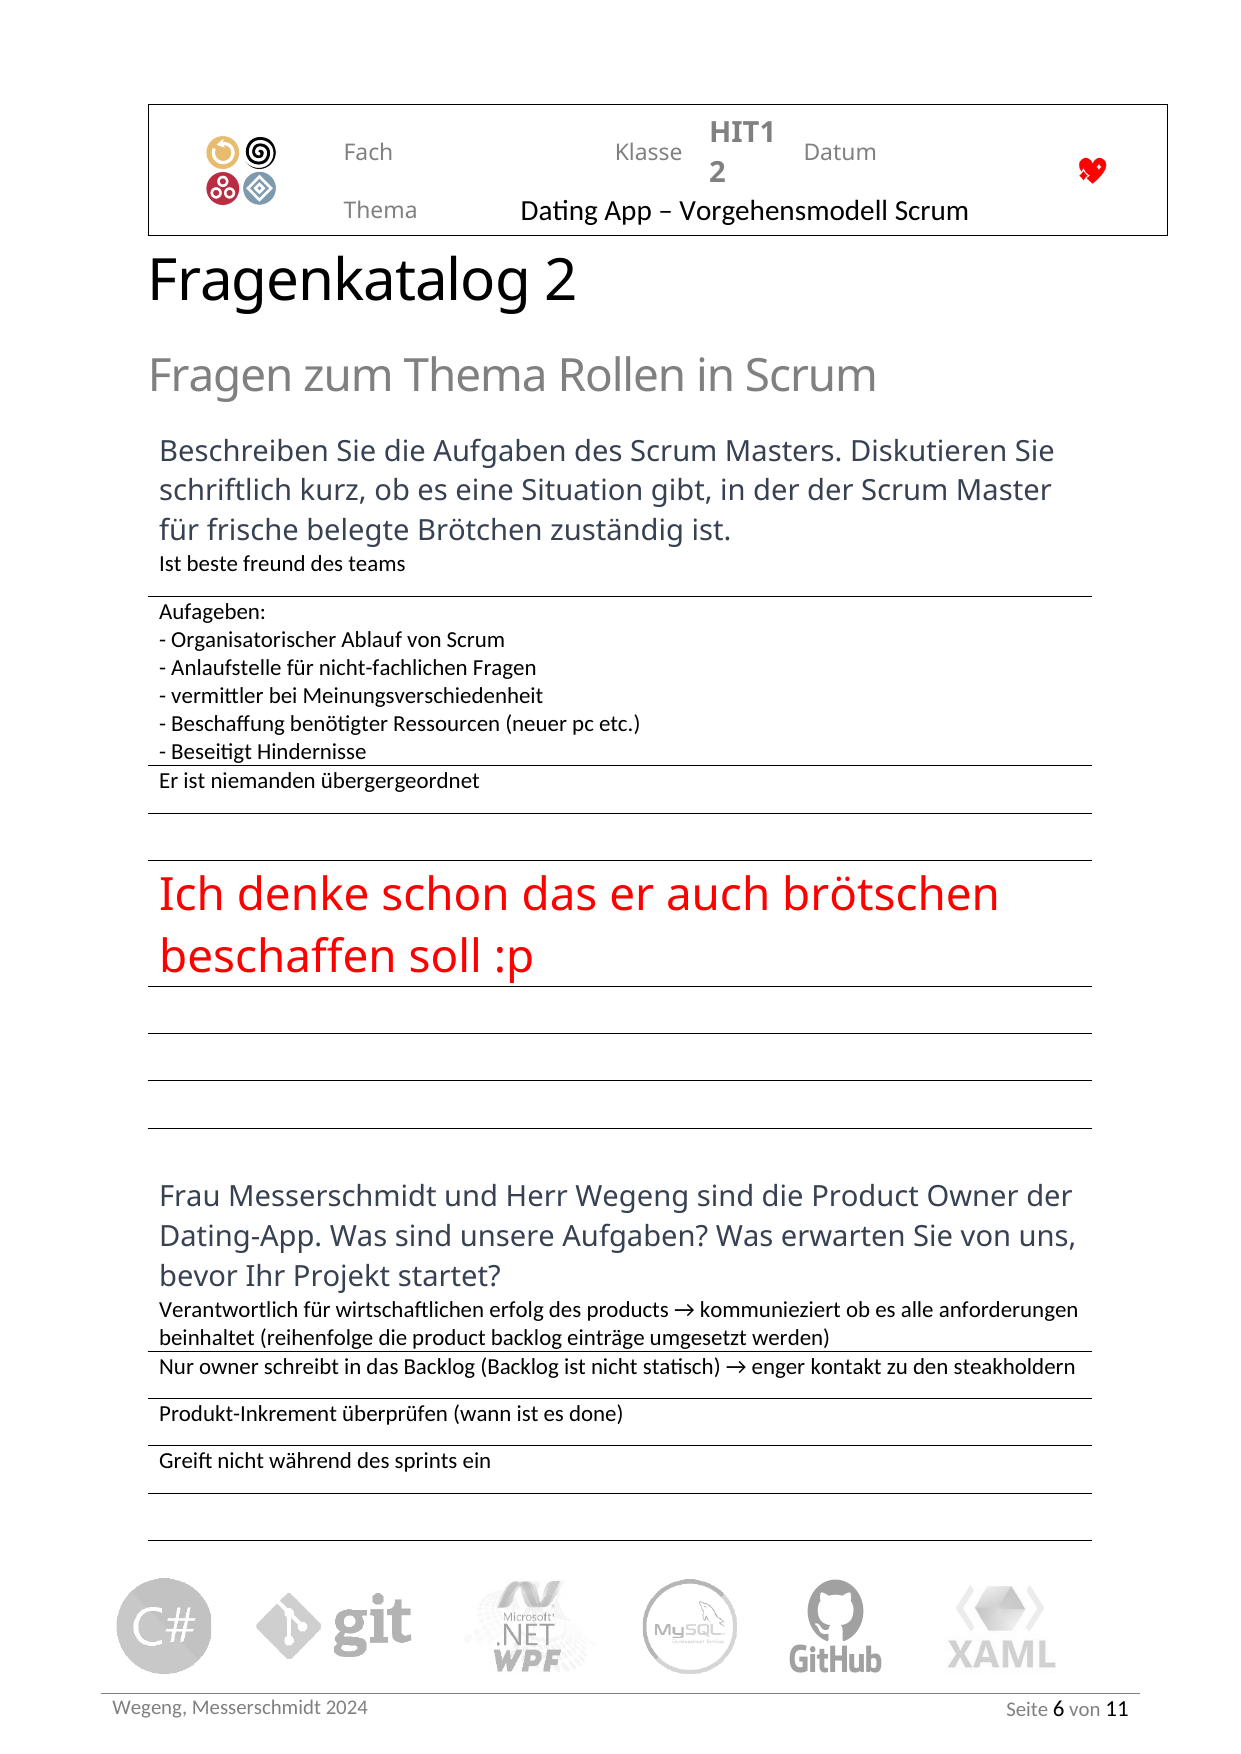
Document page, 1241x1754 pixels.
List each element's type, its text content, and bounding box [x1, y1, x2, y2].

table_header Beschreiben Sie die Aufgaben des Scrum Masters. Diskutieren Sie schriftlich kurz, ob es eine Situation gibt, in der der Scrum Master für frische belegte Brötchen zuständig ist. [148, 430, 1092, 549]
table_cell [148, 814, 1092, 860]
table_cell [148, 987, 1092, 1033]
table_cell Verantwortlich für wirtschaftlichen erfolg des products → kommunieziert ob es alle anforderungen beinhaltet (reihenfolge die product backlog einträge umgesetzt werden) [148, 1295, 1092, 1351]
table_cell Ich denke schon das er auch brötschen beschaffen soll :p [148, 861, 1092, 986]
table_cell Ist beste freund des teams [148, 549, 1092, 596]
picture [1073, 154, 1112, 185]
table_cell Greift nicht während des sprints ein [148, 1446, 1092, 1493]
text Fragenkatalog 2 [148, 238, 1093, 317]
table_header Frau Messerschmidt und Herr Wegeng sind die Product Owner der Dating-App. Was sind unsere Aufgaben? Was erwarten Sie von uns, bevor Ihr Projekt startet? [148, 1176, 1092, 1295]
table_cell [148, 1081, 1092, 1128]
table_cell [148, 1034, 1092, 1080]
picture [256, 1593, 412, 1659]
picture [937, 1578, 1066, 1674]
picture [808, 1578, 885, 1674]
table_cell Nur owner schreibt in das Backlog (Backlog ist nicht statisch) → enger kontakt zu den steakholdern [148, 1352, 1092, 1398]
picture [200, 133, 280, 206]
table_header [212, 1588, 456, 1635]
picture [642, 1579, 737, 1674]
picture [116, 1578, 212, 1674]
table_cell [148, 1494, 1092, 1540]
text Fragen zum Thema Rollen in Scrum [148, 342, 1093, 405]
table_cell Aufageben: - Organisatorischer Ablauf von Scrum - Anlaufstelle für nicht-fachlichen Fragen - vermittler bei Meinungsverschiedenheit - Beschaffung benötigter Ressourcen (neuer pc etc.) - Beseitigt Hindernisse [148, 597, 1092, 765]
table_cell Er ist niemanden übergergeordnet [148, 766, 1092, 813]
table_cell Produkt-Inkrement überprüfen (wann ist es done) [148, 1399, 1092, 1445]
picture [456, 1579, 599, 1674]
